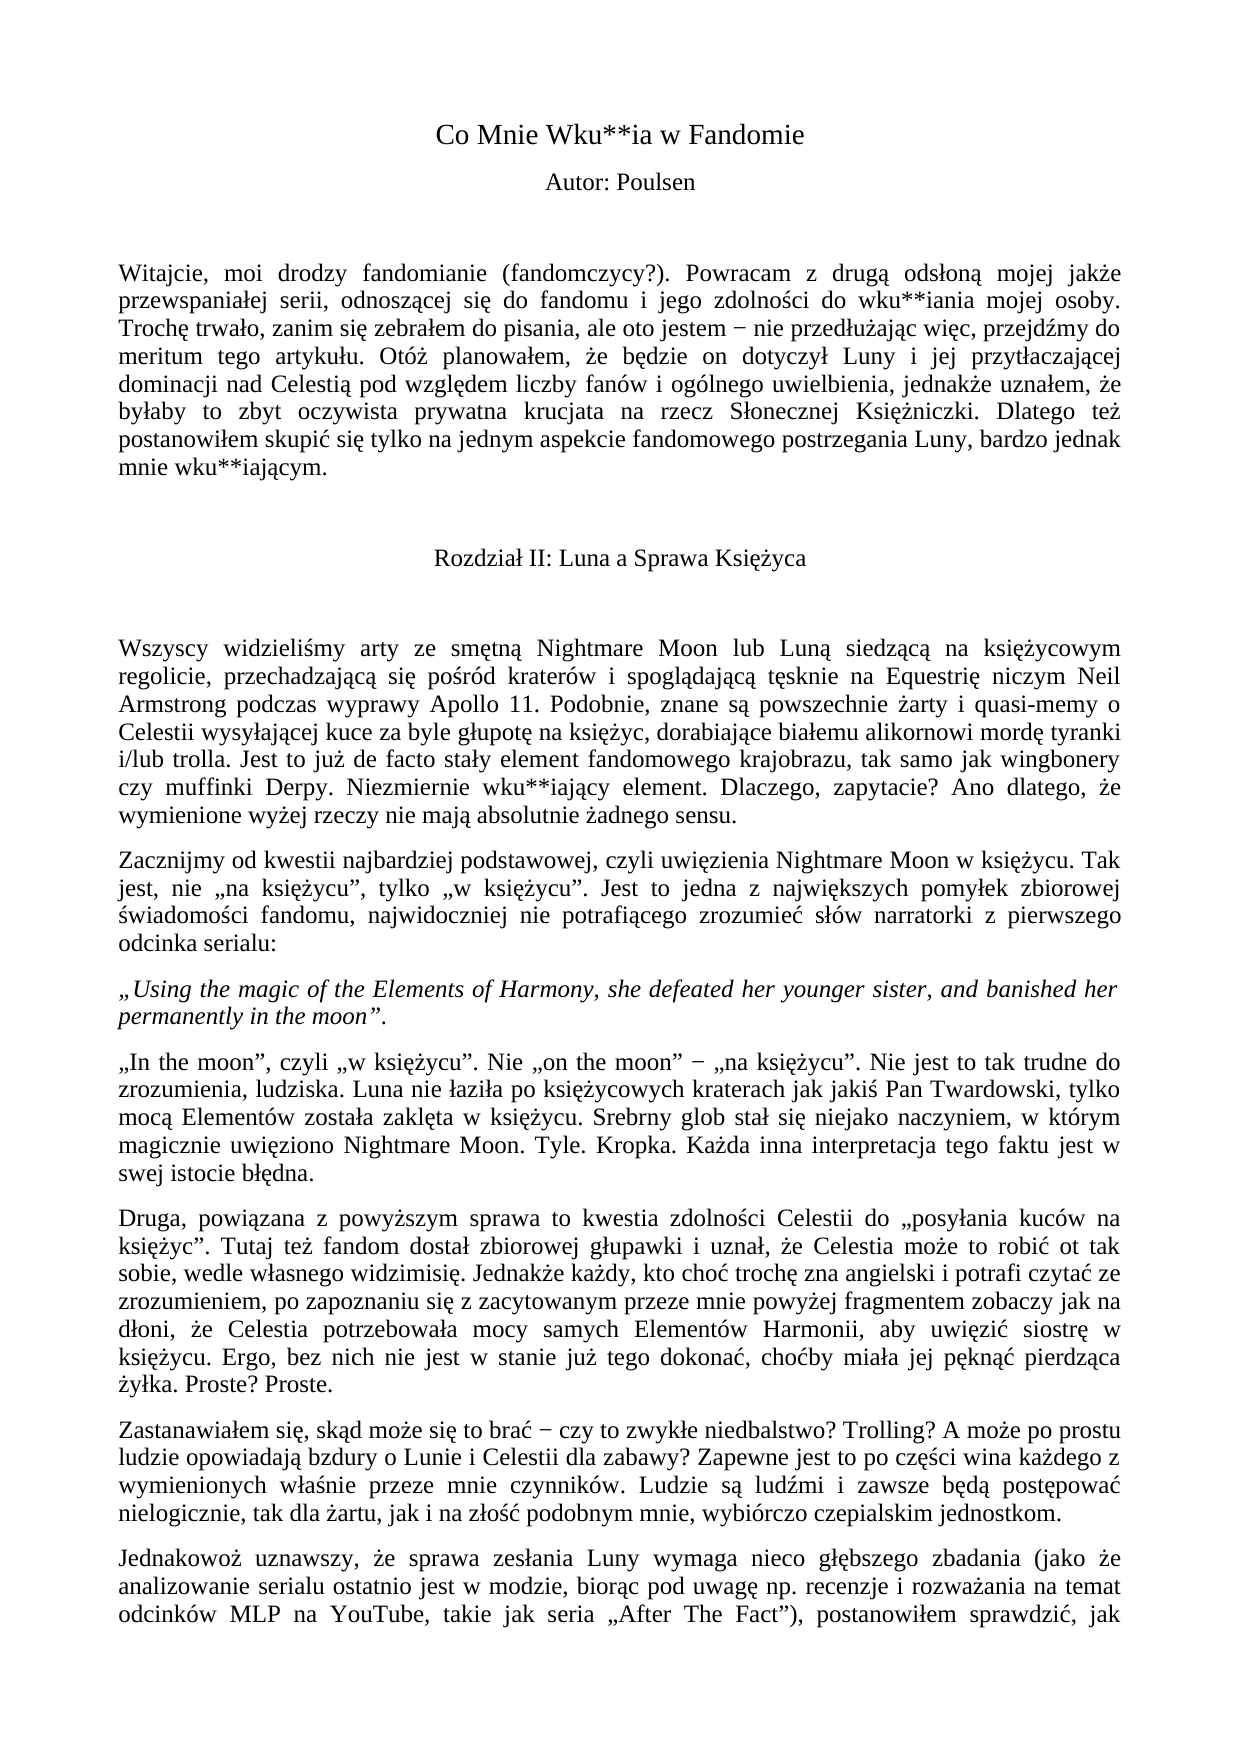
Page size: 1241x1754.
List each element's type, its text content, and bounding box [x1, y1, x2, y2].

text Zacznijmy od kwestii najbardziej podstawowej, czyli uwięzienia Nightmare Moon w księżycu. Tak jest, nie „na księżycu”, tylko „w księżycu”. Jest to jedna z największych pomyłek zbiorowej świadomości fandomu, najwidoczniej nie potrafiącego zrozumieć słów narratorki z pierwszego odcinka serialu: [118, 846, 1122, 957]
text Rozdział II: Luna a Sprawa Księżyca [118, 544, 1122, 571]
text Autor: Poulsen [118, 168, 1122, 196]
text „Using the magic of the Elements of Harmony, she defeated her younger sister, and banished her permanently in the moon”. [118, 975, 1122, 1030]
text Jednakowoż uznawszy, że sprawa zesłania Luny wymaga nieco głębszego zbadania (jako że analizowanie serialu ostatnio jest w modzie, biorąc pod uwagę np. recenzje i rozważania na temat odcinków MLP na YouTube, takie jak seria „After The Fact”), postanowiłem sprawdzić, jak [118, 1544, 1122, 1627]
text Co Mnie Wku**ia w Fandomie [118, 118, 1122, 150]
text Druga, powiązana z powyższym sprawa to kwestia zdolności Celestii do „posyłania kuców na księżyc”. Tutaj też fandom dostał zbiorowej głupawki i uznał, że Celestia może to robić ot tak sobie, wedle własnego widzimisię. Jednakże każdy, kto choć trochę zna angielski i potrafi czytać ze zrozumieniem, po zapoznaniu się z zacytowanym przeze mnie powyżej fragmentem zobaczy jak na dłoni, że Celestia potrzebowała mocy samych Elementów Harmonii, aby uwięzić siostrę w księżycu. Ergo, bez nich nie jest w stanie już tego dokonać, choćby miała jej pęknąć pierdząca żyłka. Proste? Proste. [118, 1204, 1122, 1398]
text Zastanawiałem się, skąd może się to brać − czy to zwykłe niedbalstwo? Trolling? A może po prostu ludzie opowiadają bzdury o Lunie i Celestii dla zabawy? Zapewne jest to po części wina każdego z wymienionych właśnie przeze mnie czynników. Ludzie są ludźmi i zawsze będą postępować nielogicznie, tak dla żartu, jak i na złość podobnym mnie, wybiórczo czepialskim jednostkom. [118, 1416, 1122, 1527]
text „In the moon”, czyli „w księżycu”. Nie „on the moon” − „na księżycu”. Nie jest to tak trudne do zrozumienia, ludziska. Luna nie łaziła po księżycowych kraterach jak jakiś Pan Twardowski, tylko mocą Elementów została zaklęta w księżycu. Srebrny glob stał się niejako naczyniem, w którym magicznie uwięziono Nightmare Moon. Tyle. Kropka. Każda inna interpretacja tego faktu jest w swej istocie błędna. [118, 1048, 1122, 1186]
text Witajcie, moi drodzy fandomianie (fandomczycy?). Powracam z drugą odsłoną mojej jakże przewspaniałej serii, odnoszącej się do fandomu i jego zdolności do wku**iania mojej osoby. Trochę trwało, zanim się zebrałem do pisania, ale oto jestem − nie przedłużając więc, przejdźmy do meritum tego artykułu. Otóż planowałem, że będzie on dotyczył Luny i jej przytłaczającej dominacji nad Celestią pod względem liczby fanów i ogólnego uwielbienia, jednakże uznałem, że byłaby to zbyt oczywista prywatna krucjata na rzecz Słonecznej Księżniczki. Dlatego też postanowiłem skupić się tylko na jednym aspekcie fandomowego postrzegania Luny, bardzo jednak mnie wku**iającym. [118, 259, 1122, 481]
text Wszyscy widzieliśmy arty ze smętną Nightmare Moon lub Luną siedzącą na księżycowym regolicie, przechadzającą się pośród kraterów i spoglądającą tęsknie na Equestrię niczym Neil Armstrong podczas wyprawy Apollo 11. Podobnie, znane są powszechnie żarty i quasi-memy o Celestii wysyłającej kuce za byle głupotę na księżyc, dorabiające białemu alikornowi mordę tyranki i/lub trolla. Jest to już de facto stały element fandomowego krajobrazu, tak samo jak wingbonery czy muffinki Derpy. Niezmiernie wku**iający element. Dlaczego, zapytacie? Ano dlatego, że wymienione wyżej rzeczy nie mają absolutnie żadnego sensu. [118, 634, 1122, 828]
